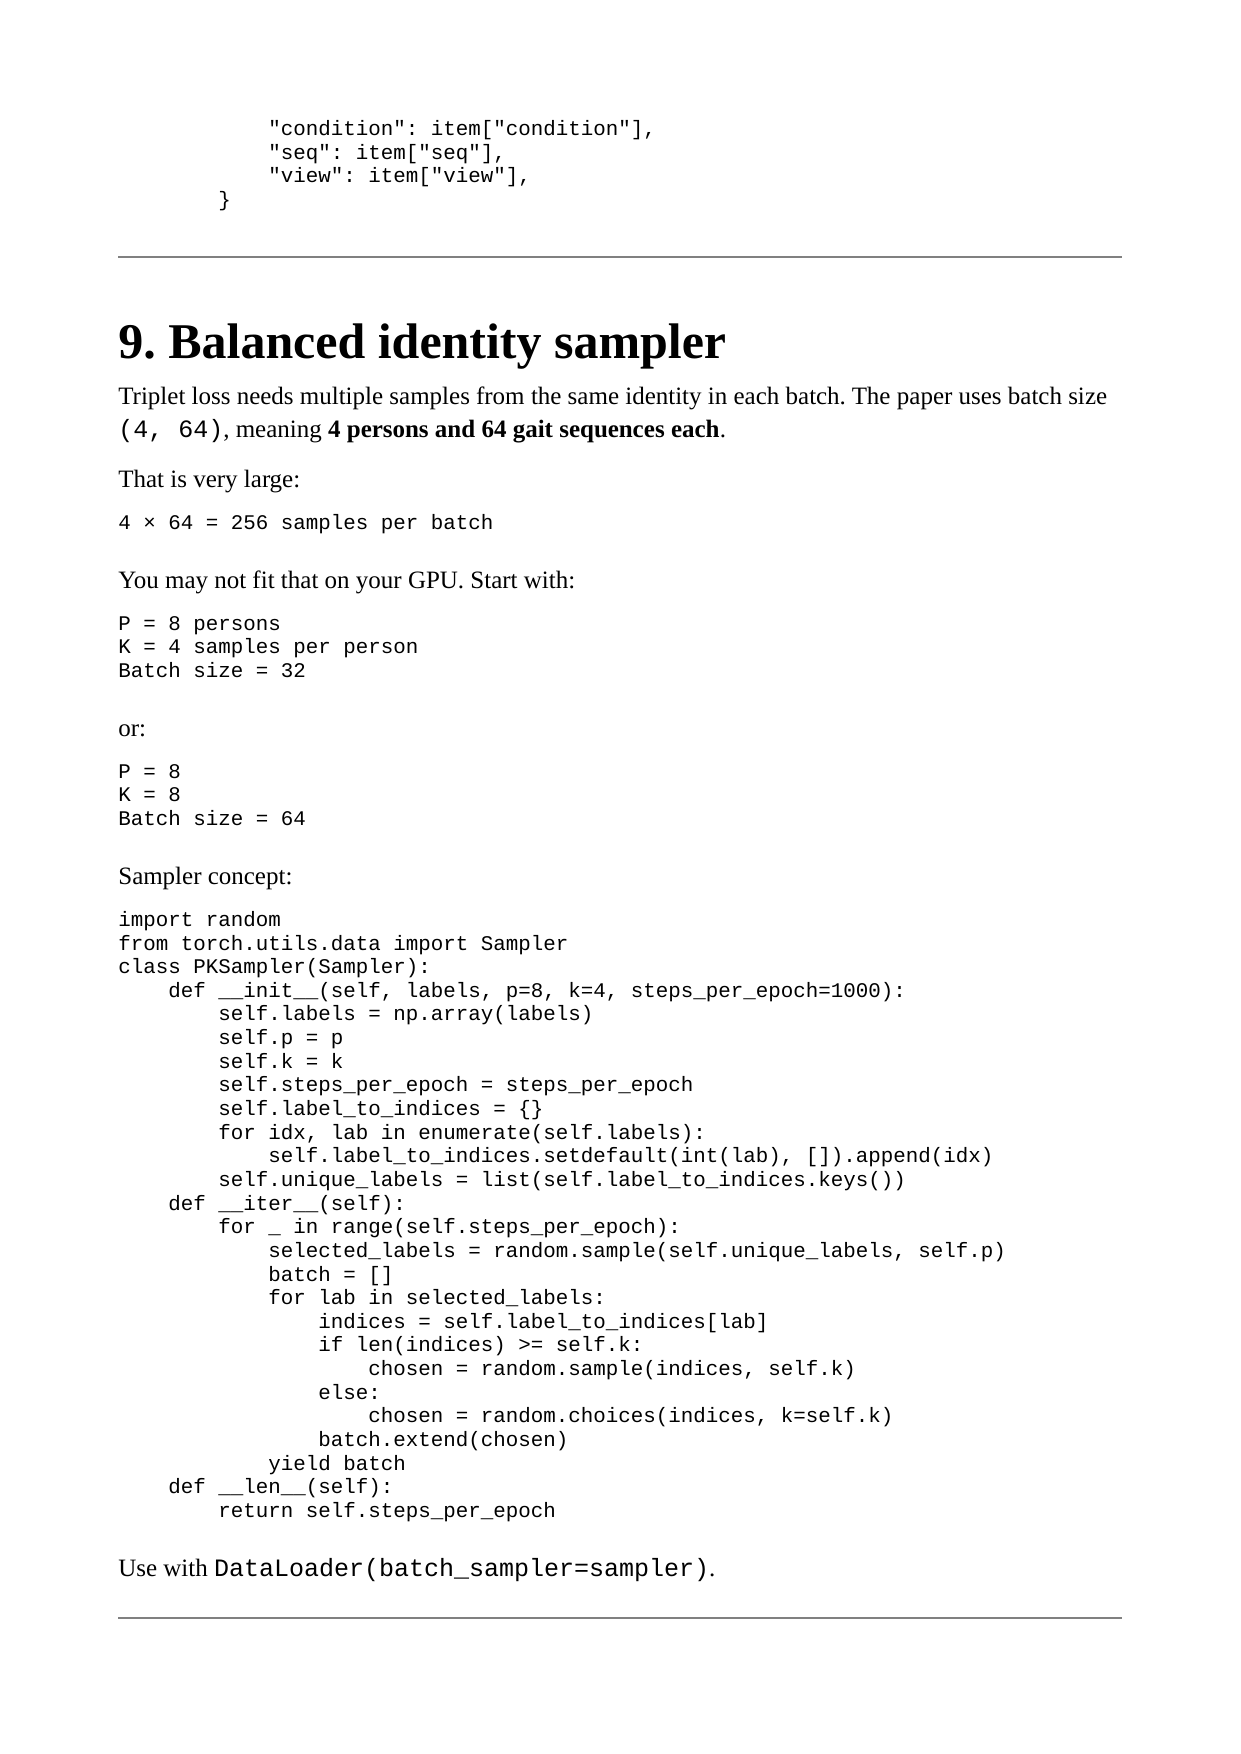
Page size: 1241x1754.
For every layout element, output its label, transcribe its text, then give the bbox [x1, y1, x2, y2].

text batch = [] [118, 1263, 1122, 1287]
text return self.steps_per_epoch [118, 1500, 1122, 1524]
text class PKSampler(Sampler): [118, 956, 1122, 980]
text 4 × 64 = 256 samples per batch [118, 512, 1122, 536]
text } [118, 189, 1122, 213]
text batch.extend(chosen) [118, 1429, 1122, 1453]
text chosen = random.sample(indices, self.k) [118, 1358, 1122, 1382]
text self.p = p [118, 1027, 1122, 1051]
text self.label_to_indices = {} [118, 1098, 1122, 1122]
text P = 8 persons [118, 613, 1122, 636]
text def __len__(self): [118, 1476, 1122, 1500]
text def __iter__(self): [118, 1193, 1122, 1216]
text "condition": item["condition"], [118, 118, 1122, 142]
text chosen = random.choices(indices, k=self.k) [118, 1405, 1122, 1429]
text "view": item["view"], [118, 165, 1122, 189]
text yield batch [118, 1453, 1122, 1476]
text import random [118, 909, 1122, 932]
text "seq": item["seq"], [118, 142, 1122, 165]
text Batch size = 64 [118, 808, 1122, 832]
text else: [118, 1382, 1122, 1405]
text self.k = k [118, 1051, 1122, 1074]
text Sampler concept: [118, 861, 1122, 890]
text for _ in range(self.steps_per_epoch): [118, 1216, 1122, 1240]
text if len(indices) >= self.k: [118, 1334, 1122, 1358]
text K = 8 [118, 784, 1122, 808]
text self.label_to_indices.setdefault(int(lab), []).append(idx) [118, 1145, 1122, 1169]
text self.labels = np.array(labels) [118, 1003, 1122, 1027]
text self.unique_labels = list(self.label_to_indices.keys()) [118, 1169, 1122, 1193]
text from torch.utils.data import Sampler [118, 932, 1122, 956]
text or: [118, 713, 1122, 742]
text K = 4 samples per person [118, 636, 1122, 660]
text Triplet loss needs multiple samples from the same identity in each batch. The paper uses batch size (4, 64), meaning 4 persons and 64 gait sequences each. [118, 381, 1122, 445]
text P = 8 [118, 761, 1122, 784]
text Batch size = 32 [118, 660, 1122, 684]
text Use with DataLoader(batch_sampler=sampler). [118, 1553, 1122, 1584]
text for idx, lab in enumerate(self.labels): [118, 1122, 1122, 1145]
text That is very large: [118, 464, 1122, 493]
text def __init__(self, labels, p=8, k=4, steps_per_epoch=1000): [118, 980, 1122, 1003]
text for lab in selected_labels: [118, 1287, 1122, 1311]
text self.steps_per_epoch = steps_per_epoch [118, 1074, 1122, 1098]
subtitle 9. Balanced identity sampler [118, 311, 1122, 369]
text indices = self.label_to_indices[lab] [118, 1311, 1122, 1334]
text selected_labels = random.sample(self.unique_labels, self.p) [118, 1240, 1122, 1263]
text You may not fit that on your GPU. Start with: [118, 565, 1122, 594]
